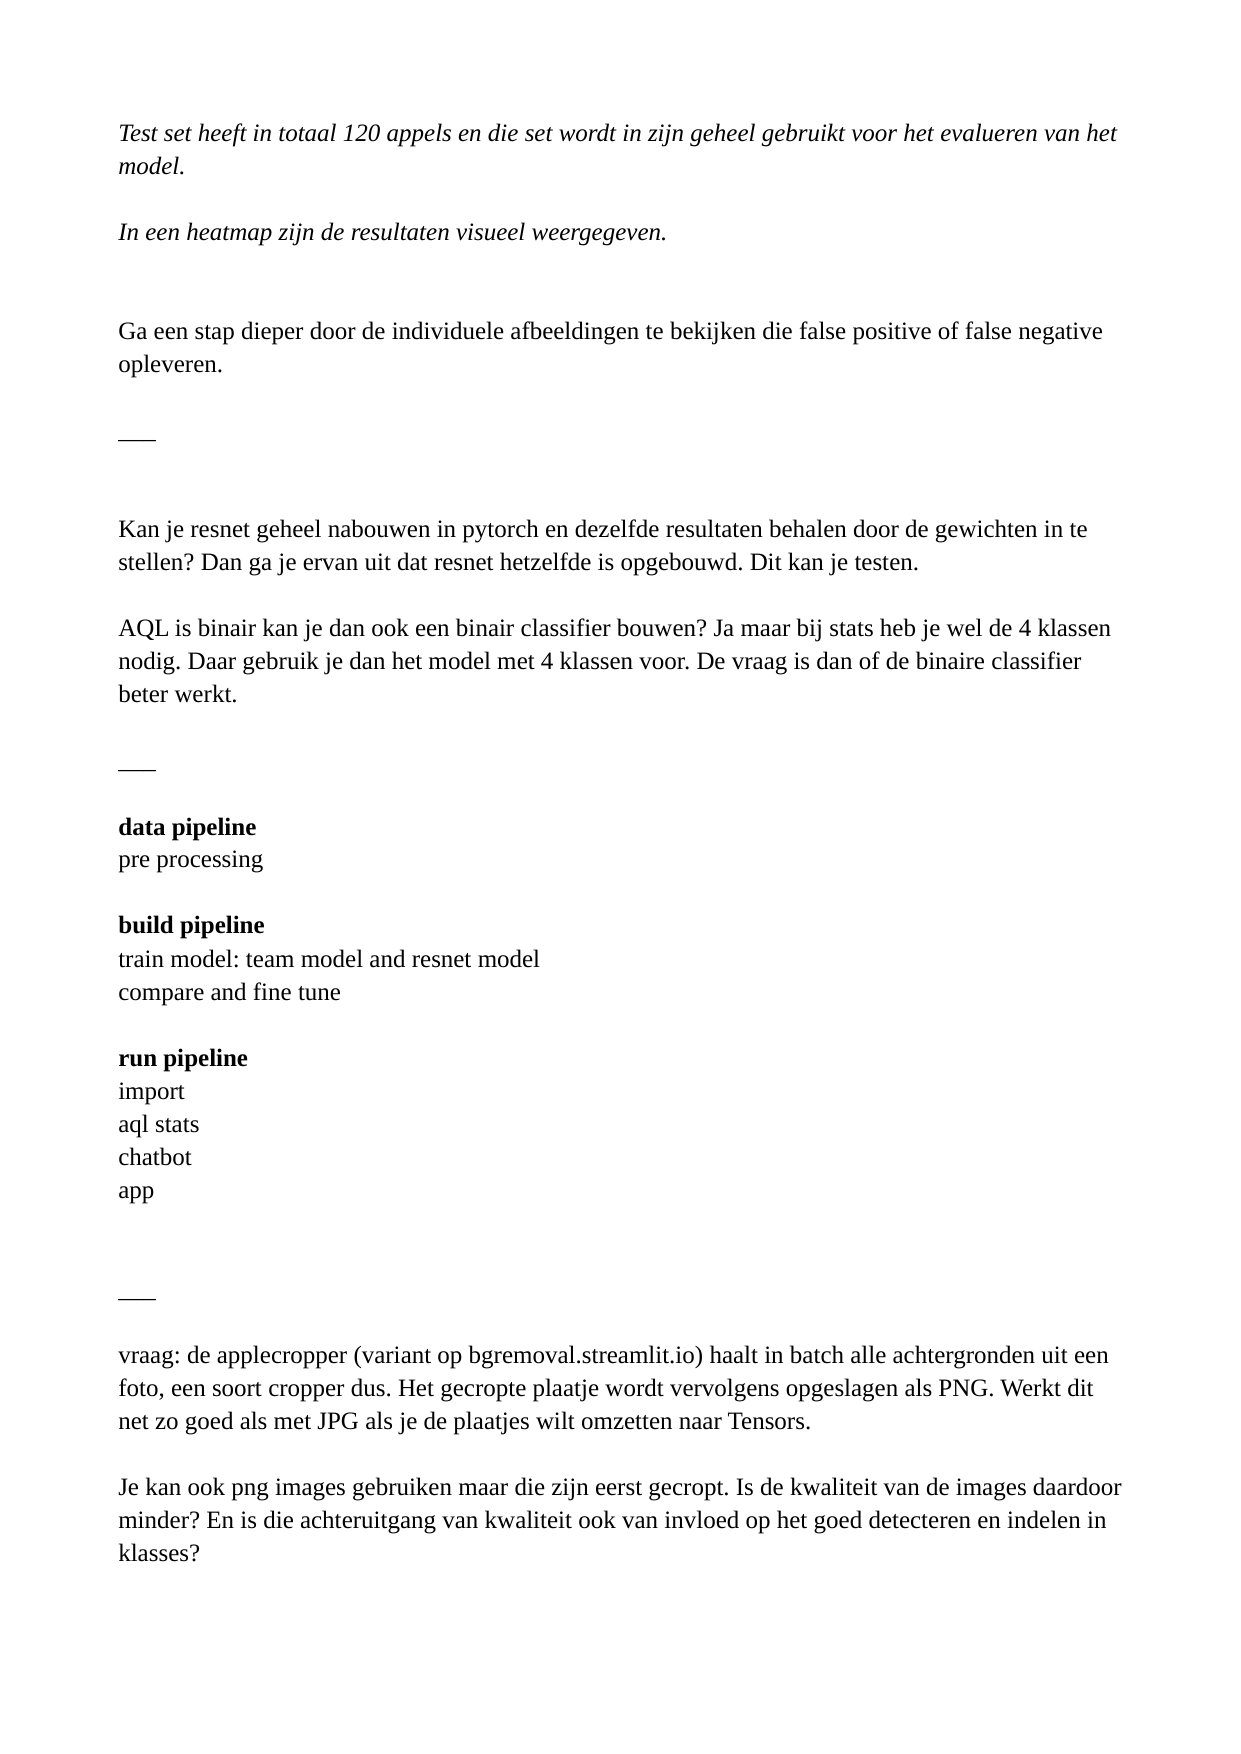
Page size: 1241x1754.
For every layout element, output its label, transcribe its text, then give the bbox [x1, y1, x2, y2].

list run pipeline [118, 1043, 1122, 1071]
list train model: team model and resnet model [118, 944, 1122, 972]
list import [118, 1076, 1122, 1104]
list Ga een stap dieper door de individuele afbeeldingen te bekijken die false positive of false negative opleveren. [118, 316, 1122, 378]
list Test set heeft in totaal 120 appels en die set wordt in zijn geheel gebruikt voor het evalueren van het model. [118, 118, 1122, 180]
list Je kan ook png images gebruiken maar die zijn eerst gecropt. Is de kwaliteit van de images daardoor minder? En is die achteruitgang van kwaliteit ook van invloed op het goed detecteren en indelen in klasses? [118, 1472, 1122, 1567]
list AQL is binair kan je dan ook een binair classifier bouwen? Ja maar bij stats heb je wel de 4 klassen nodig. Daar gebruik je dan het model met 4 klassen voor. De vraag is dan of de binaire classifier beter werkt. [118, 613, 1122, 708]
list In een heatmap zijn de resultaten visueel weergegeven. [118, 217, 1122, 246]
list data pipeline [118, 812, 1122, 840]
list Kan je resnet geheel nabouwen in pytorch en dezelfde resultaten behalen door de gewichten in te stellen? Dan ga je ervan uit dat resnet hetzelfde is opgebouwd. Dit kan je testen. [118, 514, 1122, 576]
list app [118, 1175, 1122, 1203]
list aql stats [118, 1109, 1122, 1137]
list ___ [118, 415, 1122, 444]
list chatbot [118, 1142, 1122, 1171]
list pre processing [118, 844, 1122, 873]
list build pipeline [118, 911, 1122, 939]
list compare and fine tune [118, 977, 1122, 1005]
list ___ [118, 1274, 1122, 1303]
list vraag: de applecropper (variant op bgremoval.streamlit.io) haalt in batch alle achtergronden uit een foto, een soort cropper dus. Het gecropte plaatje wordt vervolgens opgeslagen als PNG. Werkt dit net zo goed als met JPG als je de plaatjes wilt omzetten naar Tensors. [118, 1340, 1122, 1435]
list ___ [118, 746, 1122, 774]
